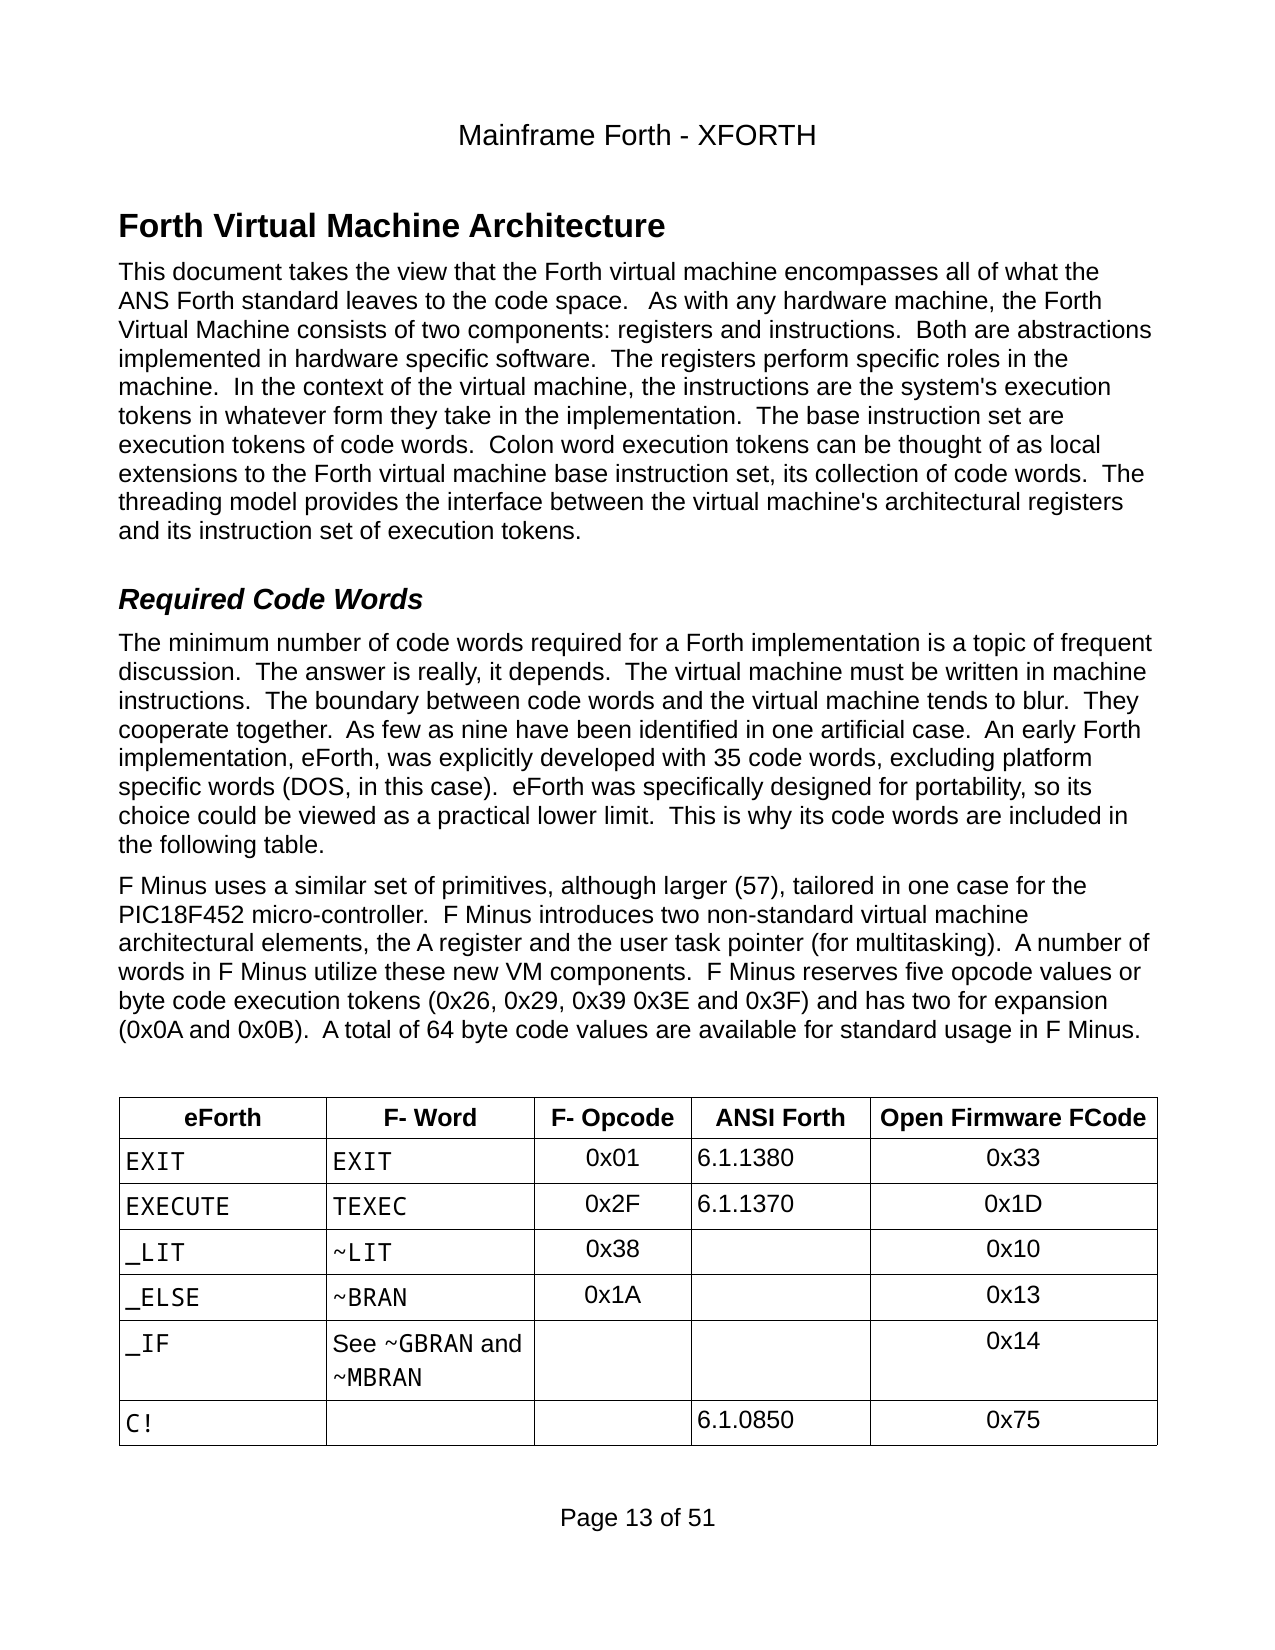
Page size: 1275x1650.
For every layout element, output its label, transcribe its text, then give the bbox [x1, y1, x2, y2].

table_header ANSI Forth [692, 1098, 870, 1137]
text The minimum number of code words required for a Forth implementation is a topic of frequent discussion. The answer is really, it depends. The virtual machine must be written in machine instructions. The boundary between code words and the virtual machine tends to blur. They cooperate together. As few as nine have been identified in one artificial case. An early Forth implementation, eForth, was explicitly developed with 35 code words, excluding platform specific words (DOS, in this case). eForth was specifically designed for portability, so its choice could be viewed as a practical lower limit. This is why its code words are included in the following table. [118, 628, 1157, 858]
table_cell _ELSE [120, 1275, 326, 1320]
table_cell 6.1.0850 [692, 1401, 870, 1445]
table_cell _IF [120, 1321, 326, 1399]
table_cell 0x10 [871, 1230, 1157, 1274]
table_cell [692, 1321, 870, 1399]
table_cell 0x1A [535, 1275, 691, 1320]
table_cell 0x33 [871, 1139, 1157, 1183]
table_header F- Word [327, 1098, 534, 1137]
table_cell 0x2F [535, 1184, 691, 1229]
table_cell TEXEC [327, 1184, 534, 1229]
table_cell _LIT [120, 1230, 326, 1274]
table_cell See ~GBRAN and ~MBRAN [327, 1321, 534, 1399]
table_cell EXIT [120, 1139, 326, 1183]
table_cell ~BRAN [327, 1275, 534, 1320]
table_cell EXECUTE [120, 1184, 326, 1229]
table_cell 0x38 [535, 1230, 691, 1274]
table_cell 6.1.1380 [692, 1139, 870, 1183]
table_cell [535, 1401, 691, 1445]
table_cell [692, 1230, 870, 1274]
table_cell 0x01 [535, 1139, 691, 1183]
table_header F- Opcode [535, 1098, 691, 1137]
table_cell ~LIT [327, 1230, 534, 1274]
table_cell 0x1D [871, 1184, 1157, 1229]
table_cell EXIT [327, 1139, 534, 1183]
table_cell [327, 1401, 534, 1445]
subtitle Required Code Words [118, 582, 1157, 616]
table_cell 6.1.1370 [692, 1184, 870, 1229]
table_cell 0x14 [871, 1321, 1157, 1399]
table_header eForth [120, 1098, 326, 1137]
table_cell [535, 1321, 691, 1399]
table_cell C! [120, 1401, 326, 1445]
table_cell [692, 1275, 870, 1320]
text This document takes the view that the Forth virtual machine encompasses all of what the ANS Forth standard leaves to the code space. As with any hardware machine, the Forth Virtual Machine consists of two components: registers and instructions. Both are abstractions implemented in hardware specific software. The registers perform specific roles in the machine. In the context of the virtual machine, the instructions are the system's execution tokens in whatever form they take in the implementation. The base instruction set are execution tokens of code words. Colon word execution tokens can be thought of as local extensions to the Forth virtual machine base instruction set, its collection of code words. The threading model provides the interface between the virtual machine's architectural registers and its instruction set of execution tokens. [118, 257, 1157, 545]
text F Minus uses a similar set of primitives, although larger (57), tailored in one case for the PIC18F452 micro-controller. F Minus introduces two non-standard virtual machine architectural elements, the A register and the user task pointer (for multitasking). A number of words in F Minus utilize these new VM components. F Minus reserves five opcode values or byte code execution tokens (0x26, 0x29, 0x39 0x3E and 0x3F) and has two for expansion (0x0A and 0x0B). A total of 64 byte code values are available for standard usage in F Minus. [118, 871, 1157, 1043]
subtitle Forth Virtual Machine Architecture [118, 206, 1157, 245]
table_cell 0x13 [871, 1275, 1157, 1320]
table_header Open Firmware FCode [871, 1098, 1157, 1137]
table_cell 0x75 [871, 1401, 1157, 1445]
